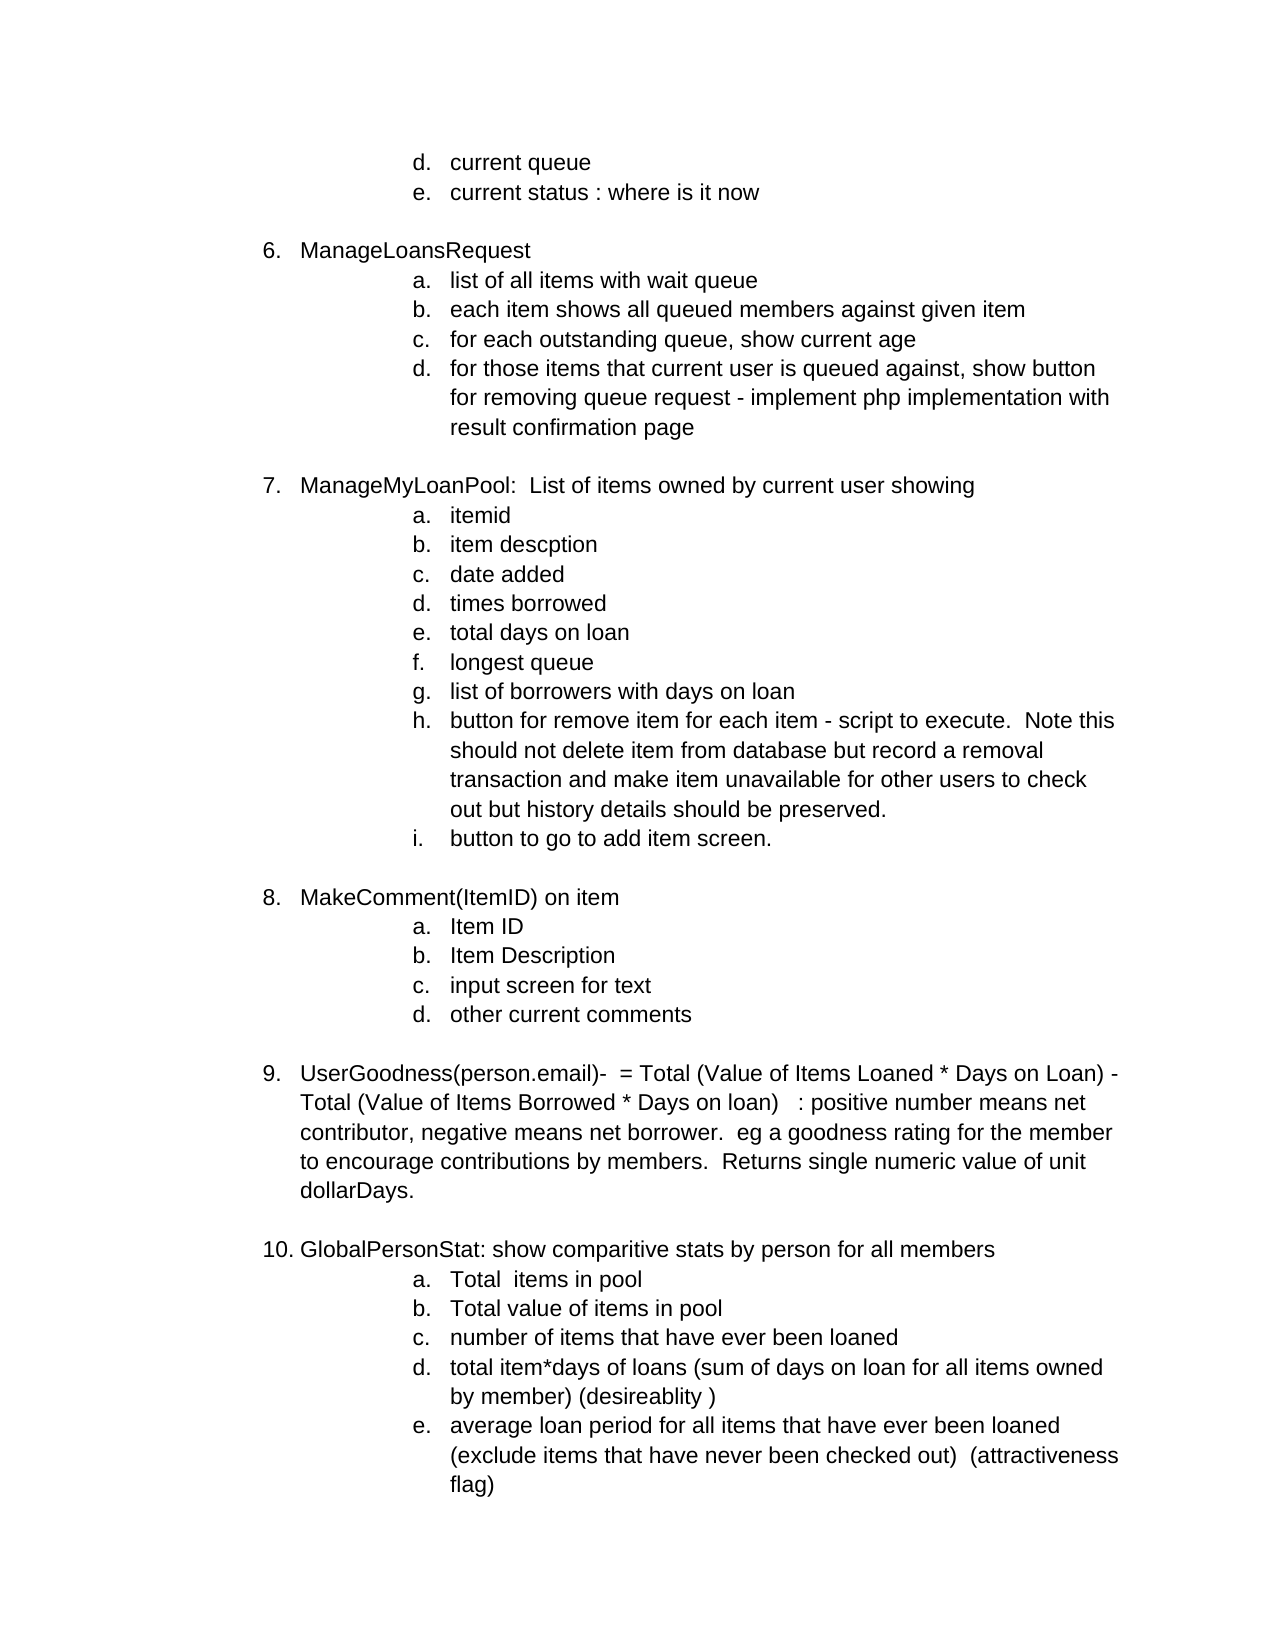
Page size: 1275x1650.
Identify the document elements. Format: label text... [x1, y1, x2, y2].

list Item ID [412, 914, 1125, 939]
list date added [412, 561, 1125, 587]
list Item Description [412, 943, 1125, 969]
list number of items that have ever been loaned [412, 1325, 1125, 1351]
list total days on loan [412, 620, 1125, 646]
list Total value of items in pool [412, 1296, 1125, 1321]
list button to go to add item screen. [412, 826, 1125, 851]
list UserGoodness(person.email)- = Total (Value of Items Loaned * Days on Loan) -Total (Value of Items Borrowed * Days on loan) : positive number means net contributor, negative means net borrower. eg a goodness rating for the member to encourage contributions by members. Returns single numeric value of unit dollarDays. [262, 1061, 1125, 1204]
list longest queue [412, 649, 1125, 675]
list button for remove item for each item - script to execute. Note this should not delete item from database but record a removal transaction and make item unavailable for other users to check out but history details should be preserved. [412, 708, 1125, 822]
list other current comments [412, 1002, 1125, 1027]
list Total items in pool [412, 1266, 1125, 1292]
list for those items that current user is queued against, show button for removing queue request - implement php implementation with result confirmation page [412, 356, 1125, 440]
list list of borrowers with days on loan [412, 679, 1125, 704]
list total item*days of loans (sum of days on loan for all items owned by member) (desireablity ) [412, 1354, 1125, 1409]
list MakeComment(ItemID) on item [262, 884, 1125, 910]
list ManageLoansRequest [262, 238, 1125, 264]
list input screen for text [412, 972, 1125, 998]
list list of all items with wait queue [412, 267, 1125, 293]
list GlobalPersonStat: show comparitive stats by person for all members [262, 1237, 1125, 1262]
list for each outstanding queue, show current age [412, 326, 1125, 352]
list item descption [412, 532, 1125, 557]
list times borrowed [412, 591, 1125, 616]
list current status : where is it now [412, 179, 1125, 205]
list itemid [412, 502, 1125, 528]
list ManageMyLoanPool: List of items owned by current user showing [262, 473, 1125, 499]
list current queue [412, 150, 1125, 176]
list each item shows all queued members against given item [412, 297, 1125, 322]
list average loan period for all items that have ever been loaned (exclude items that have never been checked out) (attractiveness flag) [412, 1413, 1125, 1497]
